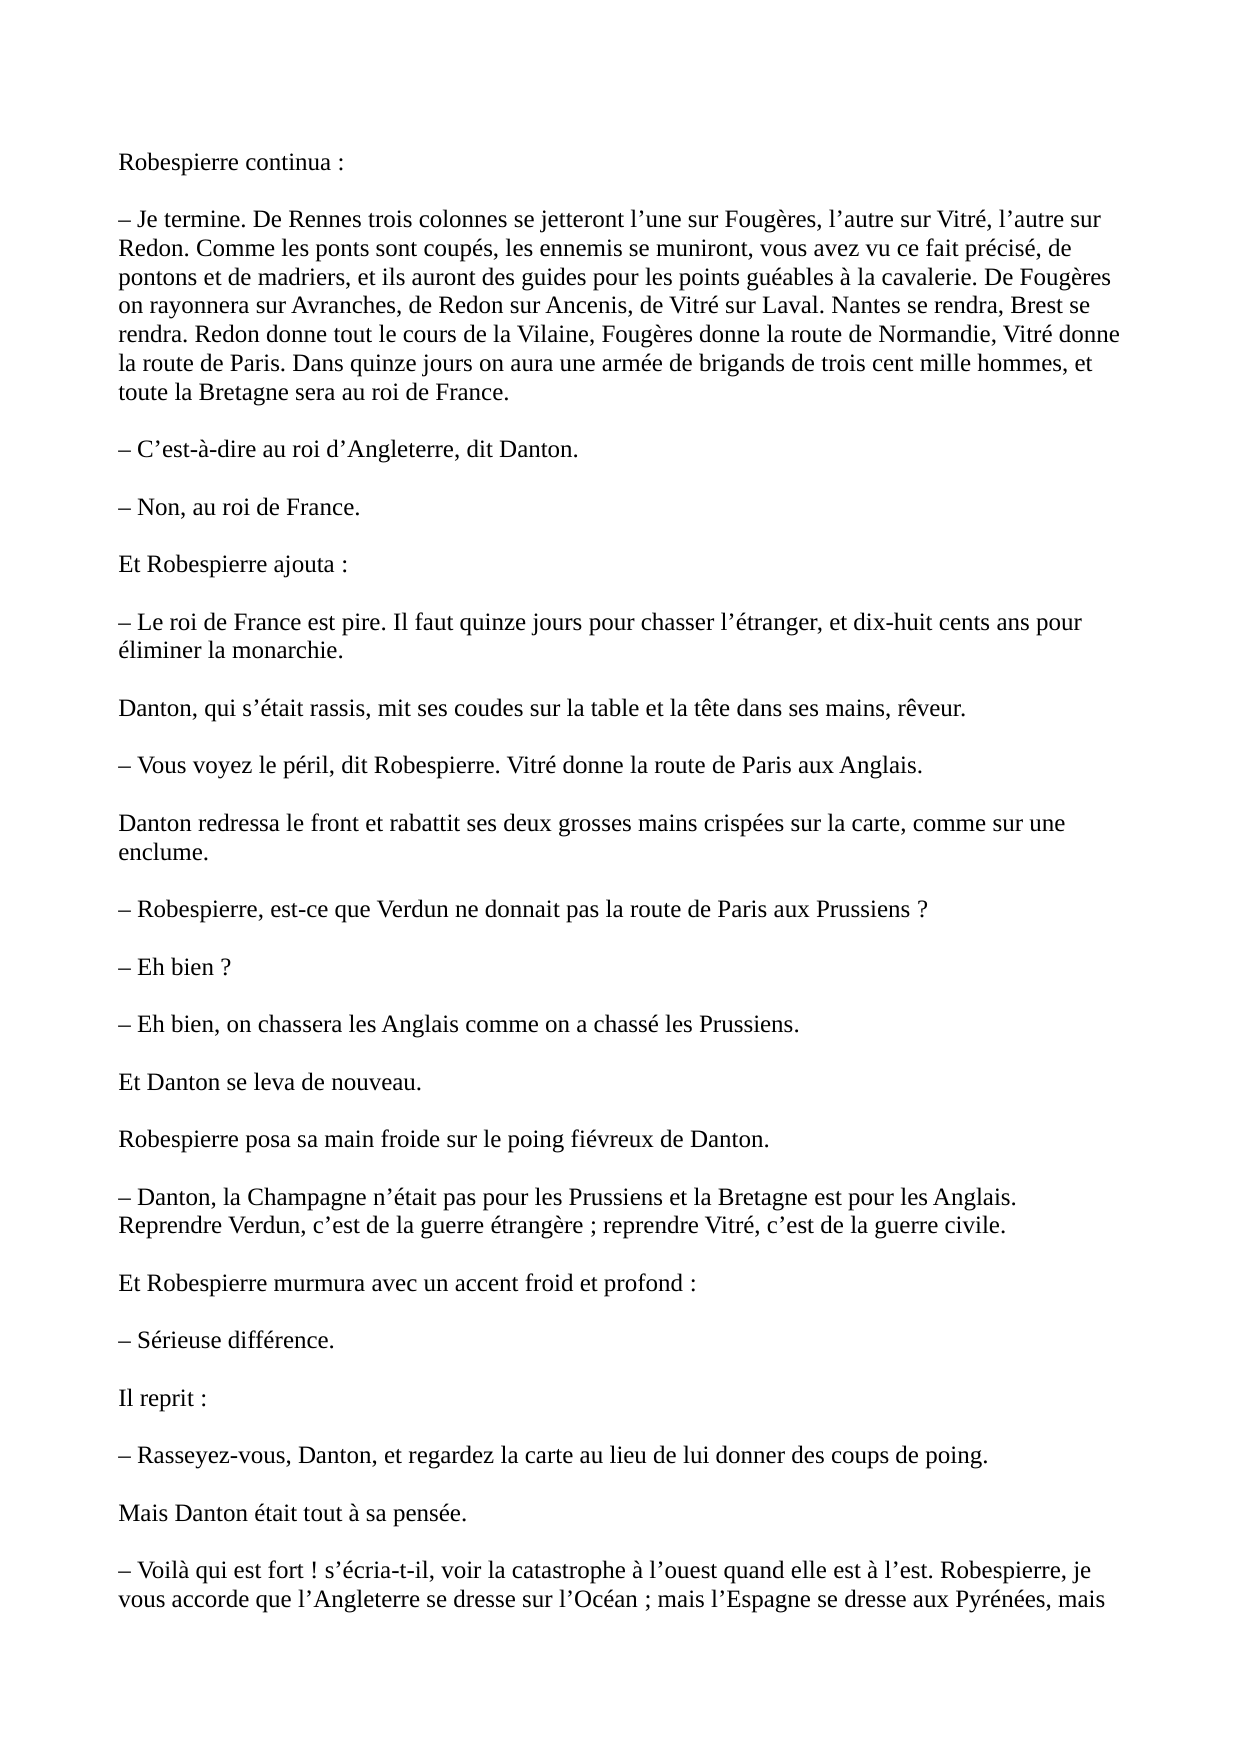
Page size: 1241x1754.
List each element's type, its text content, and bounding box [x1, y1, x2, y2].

text – Sérieuse différence. [118, 1326, 1122, 1354]
text – Vous voyez le péril, dit Robespierre. Vitré donne la route de Paris aux Anglais. [118, 751, 1122, 779]
text – Robespierre, est-ce que Verdun ne donnait pas la route de Paris aux Prussiens ? [118, 894, 1122, 923]
text – Eh bien, on chassera les Anglais comme on a chassé les Prussiens. [118, 1009, 1122, 1038]
text – Eh bien ? [118, 952, 1122, 981]
text – Le roi de France est pire. Il faut quinze jours pour chasser l’étranger, et dix-huit cents ans pour éliminer la monarchie. [118, 607, 1122, 664]
text Et Robespierre ajouta : [118, 549, 1122, 578]
text Et Robespierre murmura avec un accent froid et profond : [118, 1268, 1122, 1297]
text – Danton, la Champagne n’était pas pour les Prussiens et la Bretagne est pour les Anglais. Reprendre Verdun, c’est de la guerre étrangère ; reprendre Vitré, c’est de la guerre civile. [118, 1182, 1122, 1239]
text Il reprit : [118, 1383, 1122, 1412]
text – Voilà qui est fort ! s’écria-t-il, voir la catastrophe à l’ouest quand elle est à l’est. Robespierre, je vous accorde que l’Angleterre se dresse sur l’Océan ; mais l’Espagne se dresse aux Pyrénées, mais [118, 1556, 1122, 1613]
text – Non, au roi de France. [118, 492, 1122, 521]
text Danton, qui s’était rassis, mit ses coudes sur la table et la tête dans ses mains, rêveur. [118, 693, 1122, 722]
text – C’est-à-dire au roi d’Angleterre, dit Danton. [118, 434, 1122, 463]
text – Rasseyez-vous, Danton, et regardez la carte au lieu de lui donner des coups de poing. [118, 1441, 1122, 1469]
text Et Danton se leva de nouveau. [118, 1067, 1122, 1096]
text Robespierre continua : [118, 147, 1122, 176]
text Robespierre posa sa main froide sur le poing fiévreux de Danton. [118, 1124, 1122, 1153]
text – Je termine. De Rennes trois colonnes se jetteront l’une sur Fougères, l’autre sur Vitré, l’autre sur Redon. Comme les ponts sont coupés, les ennemis se muniront, vous avez vu ce fait précisé, de pontons et de madriers, et ils auront des guides pour les points guéables à la cavalerie. De Fougères on rayonnera sur Avranches, de Redon sur Ancenis, de Vitré sur Laval. Nantes se rendra, Brest se rendra. Redon donne tout le cours de la Vilaine, Fougères donne la route de Normandie, Vitré donne la route de Paris. Dans quinze jours on aura une armée de brigands de trois cent mille hommes, et toute la Bretagne sera au roi de France. [118, 204, 1122, 406]
text Danton redressa le front et rabattit ses deux grosses mains crispées sur la carte, comme sur une enclume. [118, 808, 1122, 866]
text Mais Danton était tout à sa pensée. [118, 1498, 1122, 1527]
